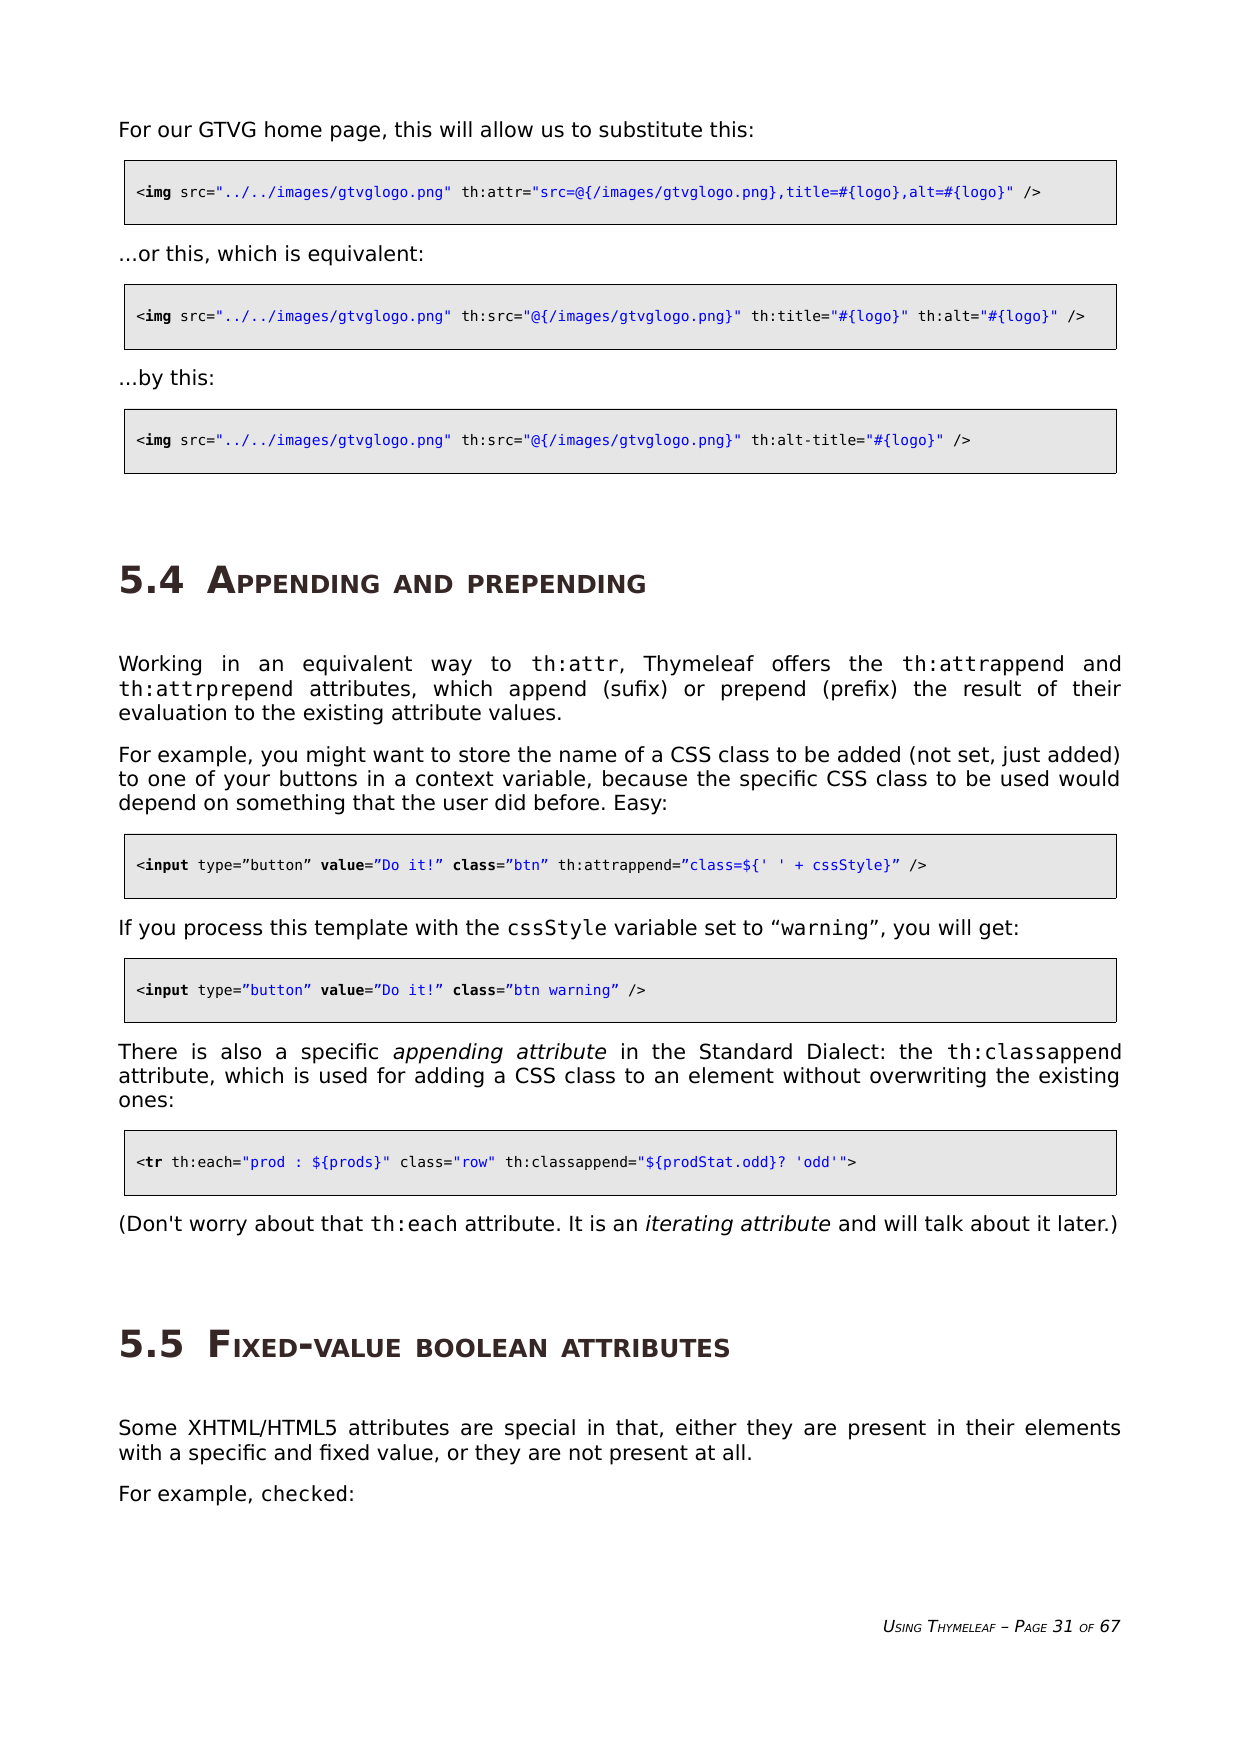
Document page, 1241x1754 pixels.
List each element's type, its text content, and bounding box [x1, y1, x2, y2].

text <input type=”button” value=”Do it!” class=”btn warning” /> [125, 959, 1116, 1022]
text ...by this: [118, 366, 1122, 391]
text Some XHTML/HTML5 attributes are special in that, either they are present in their elements with a specific and fixed value, or they are not present at all. [118, 1416, 1122, 1465]
text Working in an equivalent way to th:attr, Thymeleaf offers the th:attrappend and th:attrprepend attributes, which append (sufix) or prepend (prefix) the result of their evaluation to the existing attribute values. [118, 652, 1122, 725]
text <img src="../../images/gtvglogo.png" th:src="@{/images/gtvglogo.png}" th:alt-title="#{logo}" /> [125, 410, 1116, 473]
text For example, you might want to store the name of a CSS class to be added (not set, just added) to one of your buttons in a context variable, because the specific CSS class to be used would depend on something that the user did before. Easy: [118, 743, 1122, 816]
text ...or this, which is equivalent: [118, 242, 1122, 267]
text For example, checked: [118, 1482, 1122, 1507]
text For our GTVG home page, this will allow us to substitute this: [118, 118, 1122, 142]
text <tr th:each="prod : ${prods}" class="row" th:classappend="${prodStat.odd}? 'odd'"> [125, 1131, 1116, 1195]
subtitle Appending and prepending [118, 558, 1122, 602]
text (Don't worry about that th:each attribute. It is an iterating attribute and will talk about it later.) [118, 1212, 1122, 1237]
text <img src="../../images/gtvglogo.png" th:src="@{/images/gtvglogo.png}" th:title="#{logo}" th:alt="#{logo}" /> [125, 285, 1116, 349]
text <img src="../../images/gtvglogo.png" th:attr="src=@{/images/gtvglogo.png},title=#{logo},alt=#{logo}" /> [125, 161, 1116, 224]
text <input type=”button” value=”Do it!” class=”btn” th:attrappend=”class=${' ' + cssStyle}” /> [125, 835, 1116, 898]
text If you process this template with the cssStyle variable set to “warning”, you will get: [118, 916, 1122, 940]
text There is also a specific appending attribute in the Standard Dialect: the th:classappend attribute, which is used for adding a CSS class to an element without overwriting the existing ones: [118, 1040, 1122, 1113]
subtitle Fixed-value boolean attributes [118, 1322, 1122, 1366]
